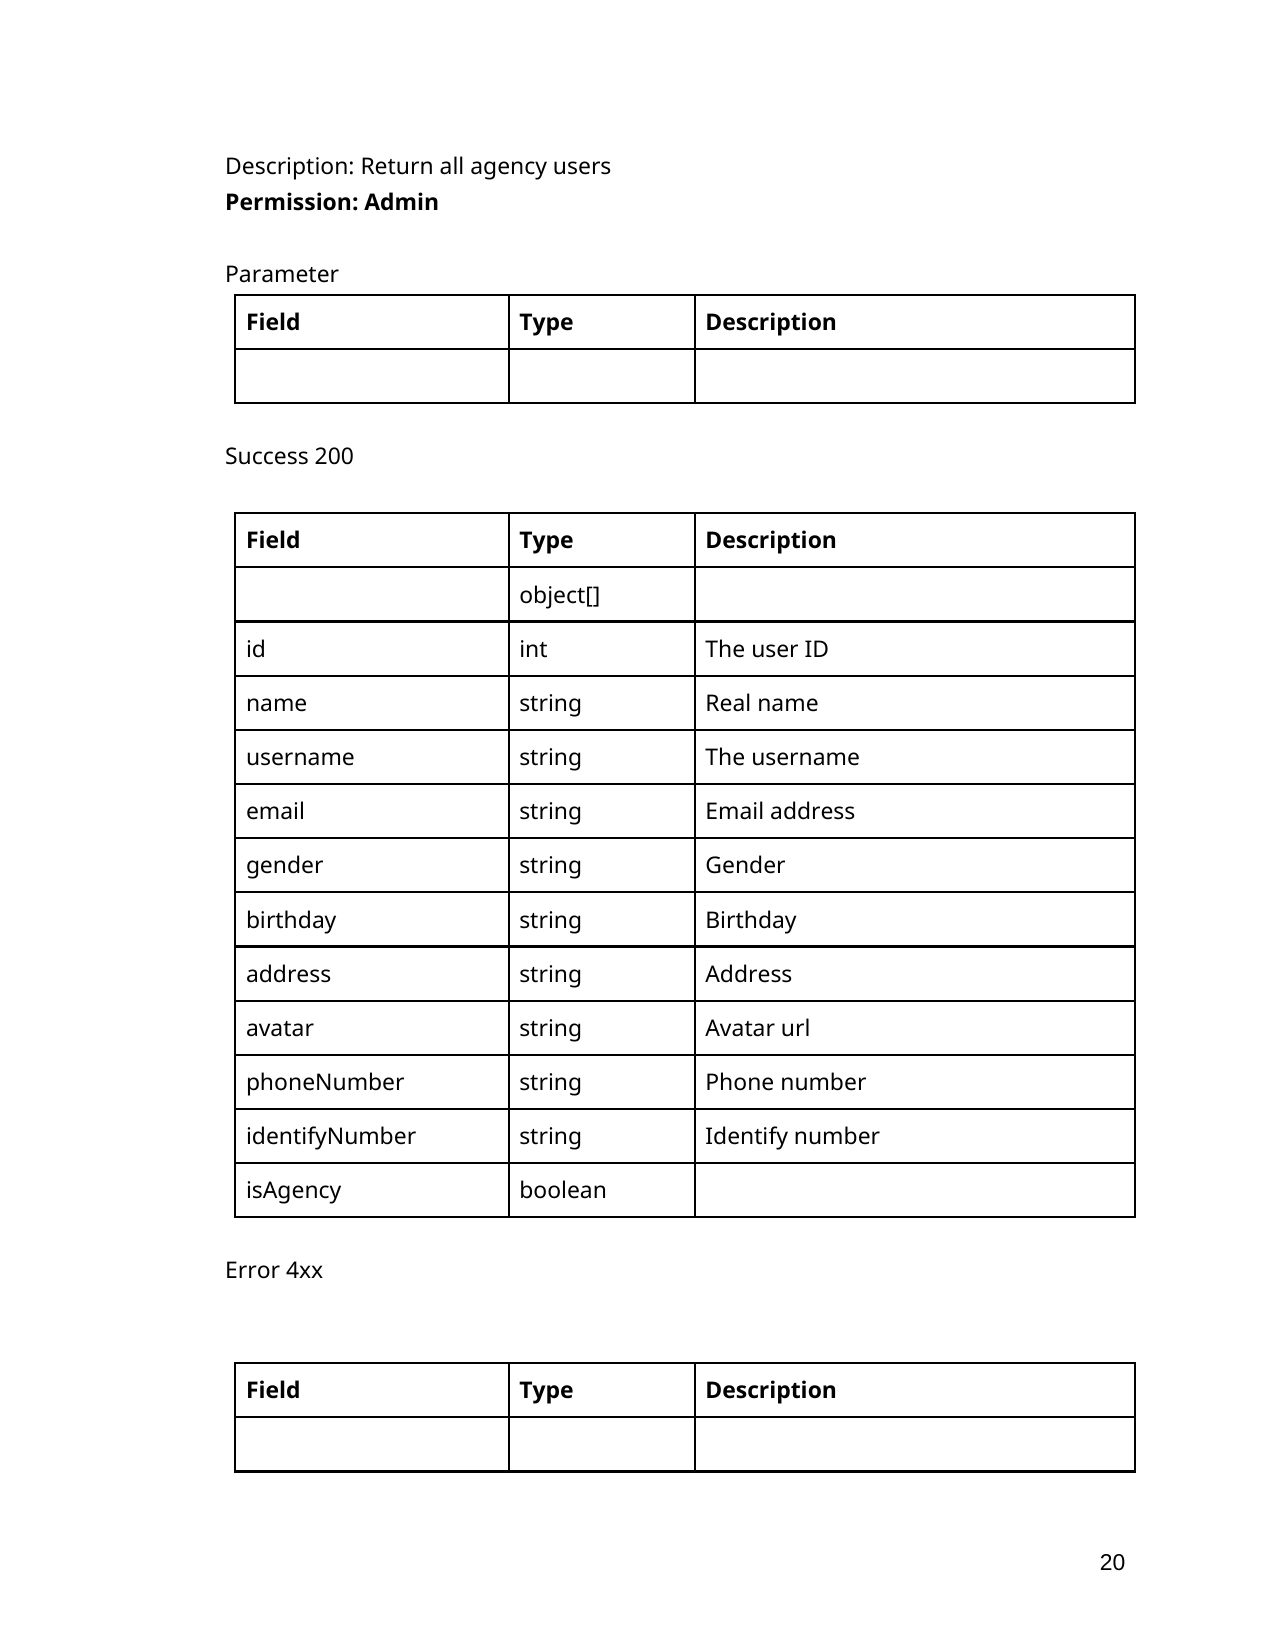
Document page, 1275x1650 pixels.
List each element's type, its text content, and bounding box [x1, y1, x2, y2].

table_cell Address [696, 948, 1134, 999]
table_cell Identify number [696, 1110, 1134, 1162]
table_cell isAgency [236, 1164, 508, 1216]
text Error 4xx [225, 1254, 1125, 1285]
table_cell username [236, 731, 508, 783]
table_header Field [236, 296, 508, 348]
table_cell [236, 350, 508, 402]
table_cell [696, 1418, 1134, 1470]
table_cell string [510, 893, 694, 945]
table_cell int [510, 623, 694, 674]
table_cell string [510, 785, 694, 837]
table_cell gender [236, 839, 508, 891]
table_header Type [510, 1364, 694, 1416]
table_cell [696, 350, 1134, 402]
table_cell object[] [510, 568, 694, 620]
table_cell name [236, 677, 508, 729]
table_cell Email address [696, 785, 1134, 837]
table_header Description [696, 1364, 1134, 1416]
table_cell string [510, 731, 694, 783]
table_cell string [510, 839, 694, 891]
table_cell [510, 1418, 694, 1470]
table_cell Birthday [696, 893, 1134, 945]
table_cell boolean [510, 1164, 694, 1216]
table_cell avatar [236, 1002, 508, 1054]
table_cell Phone number [696, 1056, 1134, 1108]
table_cell string [510, 948, 694, 999]
table_cell string [510, 1110, 694, 1162]
table_cell string [510, 1056, 694, 1108]
table_cell string [510, 1002, 694, 1054]
table_cell string [510, 677, 694, 729]
text Description: Return all agency users [225, 150, 1125, 181]
table_cell [236, 568, 508, 620]
table_cell [696, 1164, 1134, 1216]
table_header Type [510, 296, 694, 348]
table_cell [510, 350, 694, 402]
table_cell Avatar url [696, 1002, 1134, 1054]
table_header Type [510, 514, 694, 566]
table_cell identifyNumber [236, 1110, 508, 1162]
table_header Description [696, 296, 1134, 348]
table_cell Gender [696, 839, 1134, 891]
table_cell id [236, 623, 508, 674]
table_cell address [236, 948, 508, 999]
table_cell birthday [236, 893, 508, 945]
table_cell The username [696, 731, 1134, 783]
table_cell phoneNumber [236, 1056, 508, 1108]
text Parameter [225, 258, 1125, 289]
table_header Field [236, 1364, 508, 1416]
table_cell Real name [696, 677, 1134, 729]
table_header Field [236, 514, 508, 566]
table_cell email [236, 785, 508, 837]
table_cell The user ID [696, 623, 1134, 674]
table_cell [236, 1418, 508, 1470]
table_cell [696, 568, 1134, 620]
text Success 200 [225, 440, 1125, 471]
text Permission: Admin [225, 186, 1125, 217]
table_header Description [696, 514, 1134, 566]
